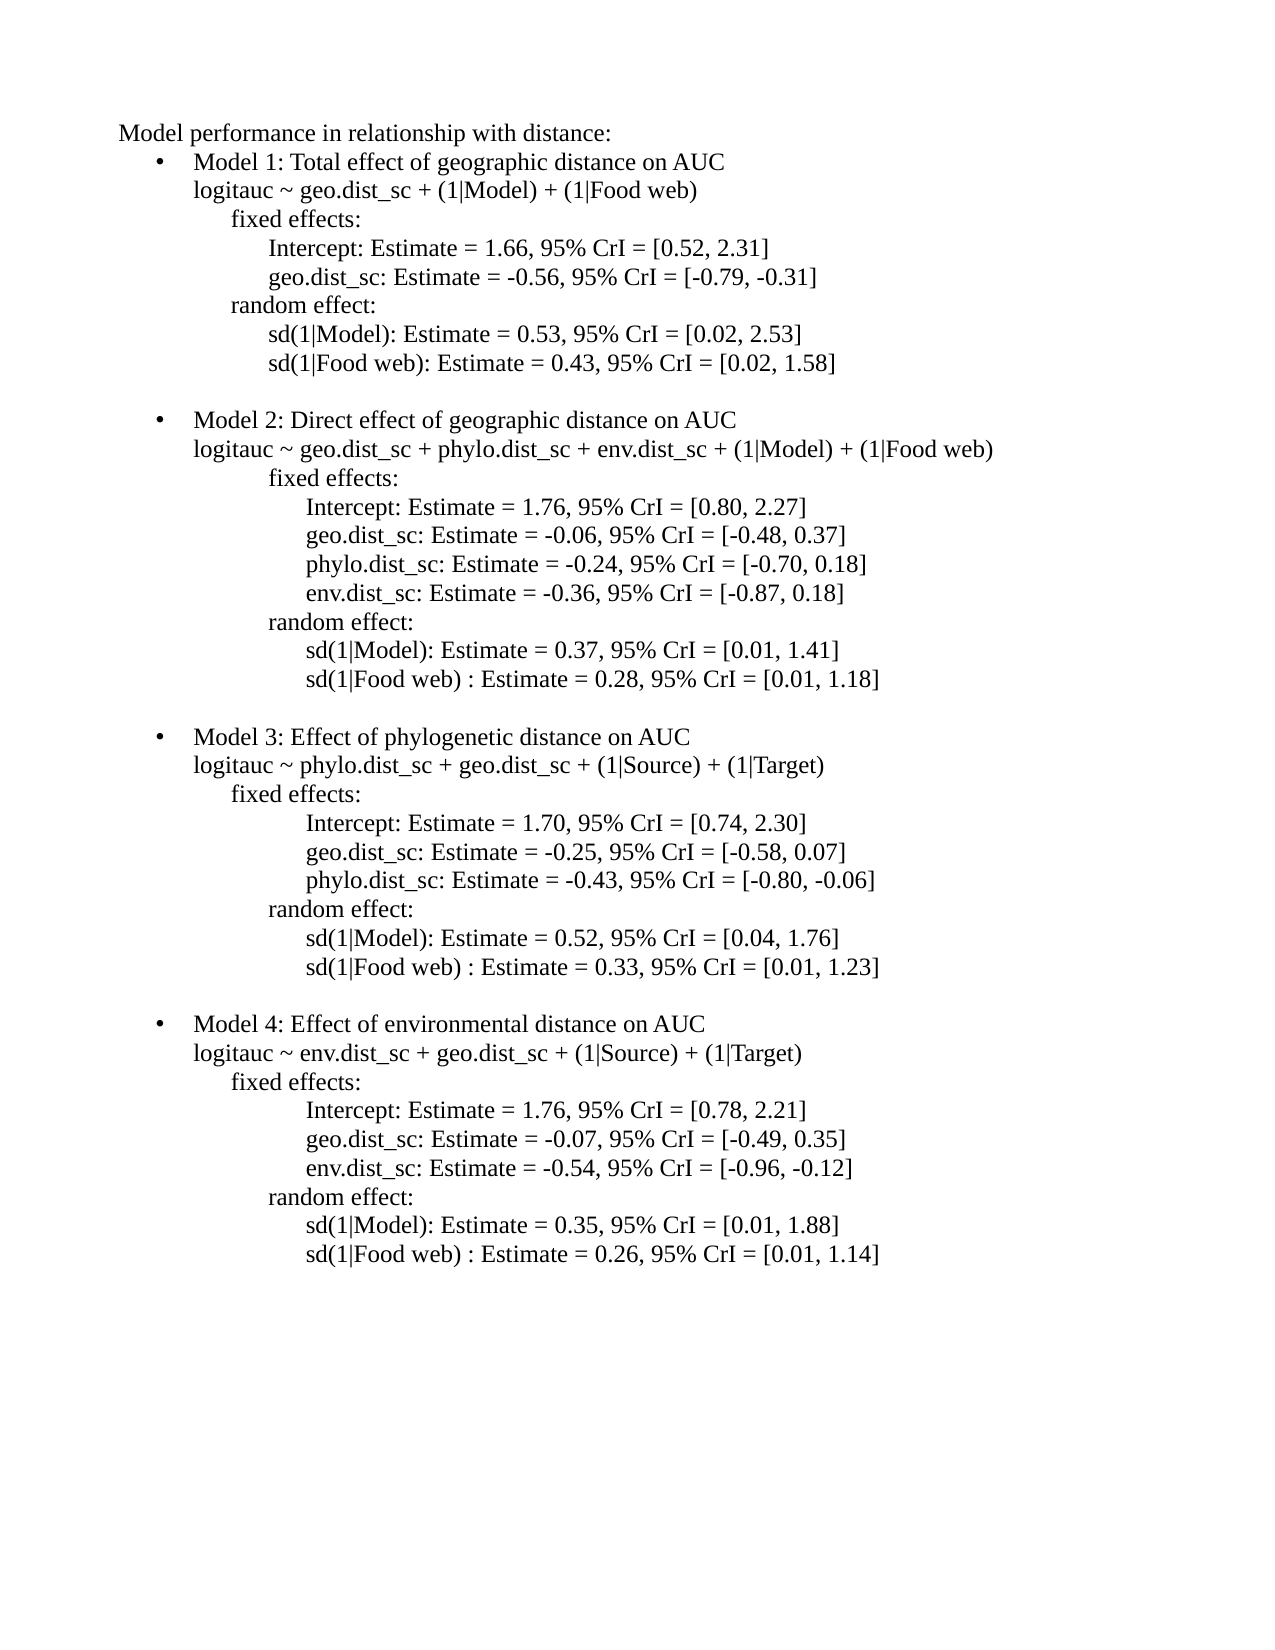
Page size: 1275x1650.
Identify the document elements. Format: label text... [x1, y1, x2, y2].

list sd(1|Model): Estimate = 0.35, 95% CrI = [0.01, 1.88] [268, 1211, 1157, 1239]
list geo.dist_sc: Estimate = -0.06, 95% CrI = [-0.48, 0.37] [268, 521, 1157, 549]
list fixed effects: [193, 204, 1157, 233]
list Intercept: Estimate = 1.76, 95% CrI = [0.78, 2.21] [268, 1096, 1157, 1124]
list geo.dist_sc: Estimate = -0.56, 95% CrI = [-0.79, -0.31] [231, 262, 1157, 291]
list random effect: [193, 291, 1157, 319]
list phylo.dist_sc: Estimate = -0.43, 95% CrI = [-0.80, -0.06] [268, 866, 1157, 894]
list geo.dist_sc: Estimate = -0.07, 95% CrI = [-0.49, 0.35] [268, 1124, 1157, 1153]
list Intercept: Estimate = 1.76, 95% CrI = [0.80, 2.27] [268, 492, 1157, 521]
list sd(1|Food web) : Estimate = 0.26, 95% CrI = [0.01, 1.14] [268, 1239, 1157, 1268]
list Intercept: Estimate = 1.70, 95% CrI = [0.74, 2.30] [268, 808, 1157, 837]
list Model 1: Total effect of geographic distance on AUC [156, 147, 1157, 176]
list sd(1|Food web) : Estimate = 0.33, 95% CrI = [0.01, 1.23] [268, 952, 1157, 981]
list geo.dist_sc: Estimate = -0.25, 95% CrI = [-0.58, 0.07] [268, 837, 1157, 866]
list random effect: [231, 607, 1157, 636]
list Model 2: Direct effect of geographic distance on AUC [156, 406, 1157, 434]
list phylo.dist_sc: Estimate = -0.24, 95% CrI = [-0.70, 0.18] [268, 549, 1157, 578]
text fixed effects: [118, 463, 1157, 492]
list fixed effects: [193, 779, 1157, 808]
list logitauc ~ geo.dist_sc + (1|Model) + (1|Food web) [156, 176, 1157, 204]
list env.dist_sc: Estimate = -0.54, 95% CrI = [-0.96, -0.12] [268, 1153, 1157, 1182]
list sd(1|Model): Estimate = 0.52, 95% CrI = [0.04, 1.76] [268, 923, 1157, 952]
list env.dist_sc: Estimate = -0.36, 95% CrI = [-0.87, 0.18] [268, 578, 1157, 607]
list sd(1|Food web) : Estimate = 0.28, 95% CrI = [0.01, 1.18] [268, 664, 1157, 693]
list logitauc ~ phylo.dist_sc + geo.dist_sc + (1|Source) + (1|Target) [156, 751, 1157, 779]
list random effect: [231, 1182, 1157, 1211]
list logitauc ~ env.dist_sc + geo.dist_sc + (1|Source) + (1|Target) [156, 1038, 1157, 1067]
list Model 4: Effect of environmental distance on AUC [156, 1009, 1157, 1038]
list random effect: [231, 894, 1157, 923]
list Intercept: Estimate = 1.66, 95% CrI = [0.52, 2.31] [231, 233, 1157, 262]
list fixed effects: [193, 1067, 1157, 1096]
list logitauc ~ geo.dist_sc + phylo.dist_sc + env.dist_sc + (1|Model) + (1|Food web) [156, 434, 1157, 463]
list sd(1|Food web): Estimate = 0.43, 95% CrI = [0.02, 1.58] [231, 348, 1157, 377]
list sd(1|Model): Estimate = 0.37, 95% CrI = [0.01, 1.41] [268, 636, 1157, 664]
text Model performance in relationship with distance: [118, 118, 1157, 147]
list sd(1|Model): Estimate = 0.53, 95% CrI = [0.02, 2.53] [231, 319, 1157, 348]
list Model 3: Effect of phylogenetic distance on AUC [156, 722, 1157, 751]
